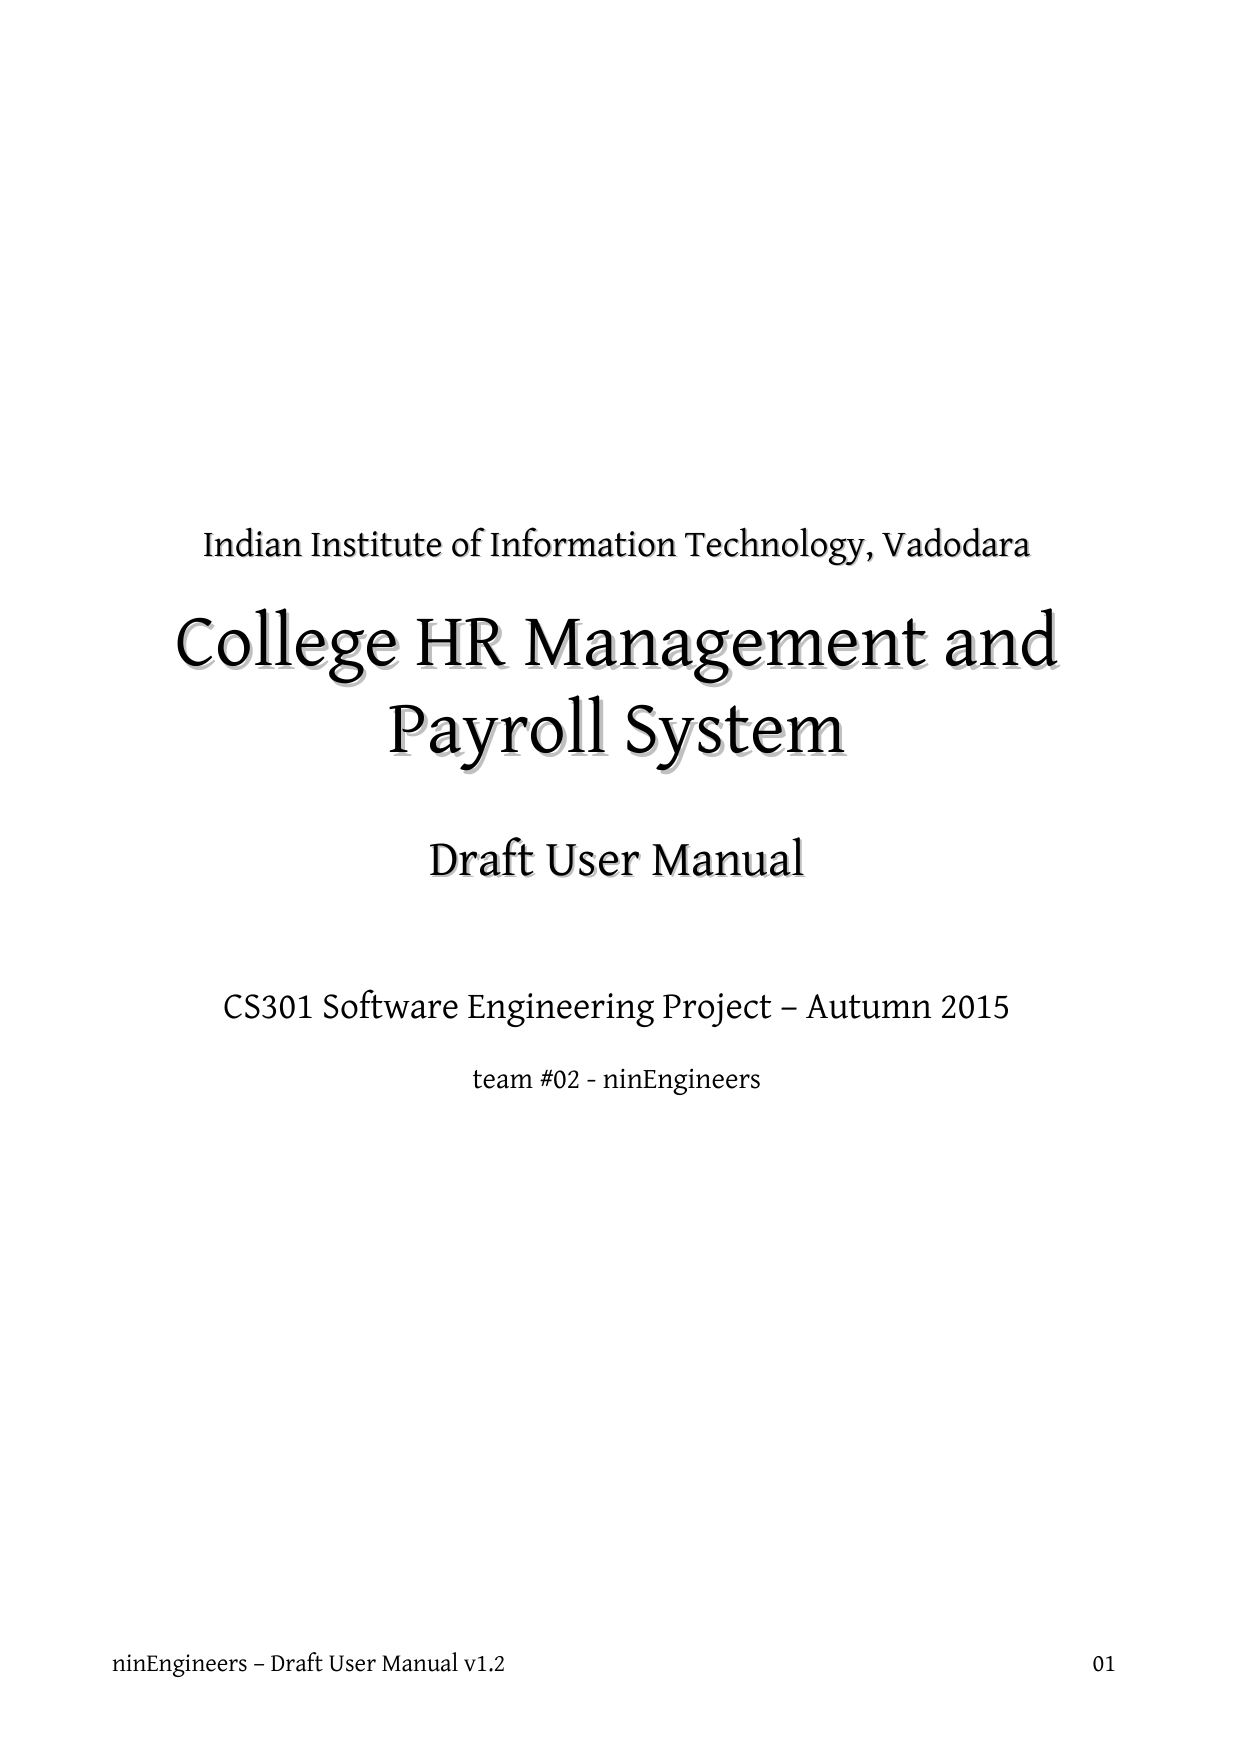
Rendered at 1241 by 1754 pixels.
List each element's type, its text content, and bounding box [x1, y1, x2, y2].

text Indian Institute of Information Technology, Vadodara [112, 523, 1122, 567]
text Draft User Manual [112, 832, 1122, 890]
text College HR Management and Payroll System [112, 600, 1122, 774]
text CS301 Software Engineering Project – Autumn 2015 [112, 986, 1122, 1029]
text team #02 - ninEngineers [112, 1063, 1122, 1097]
